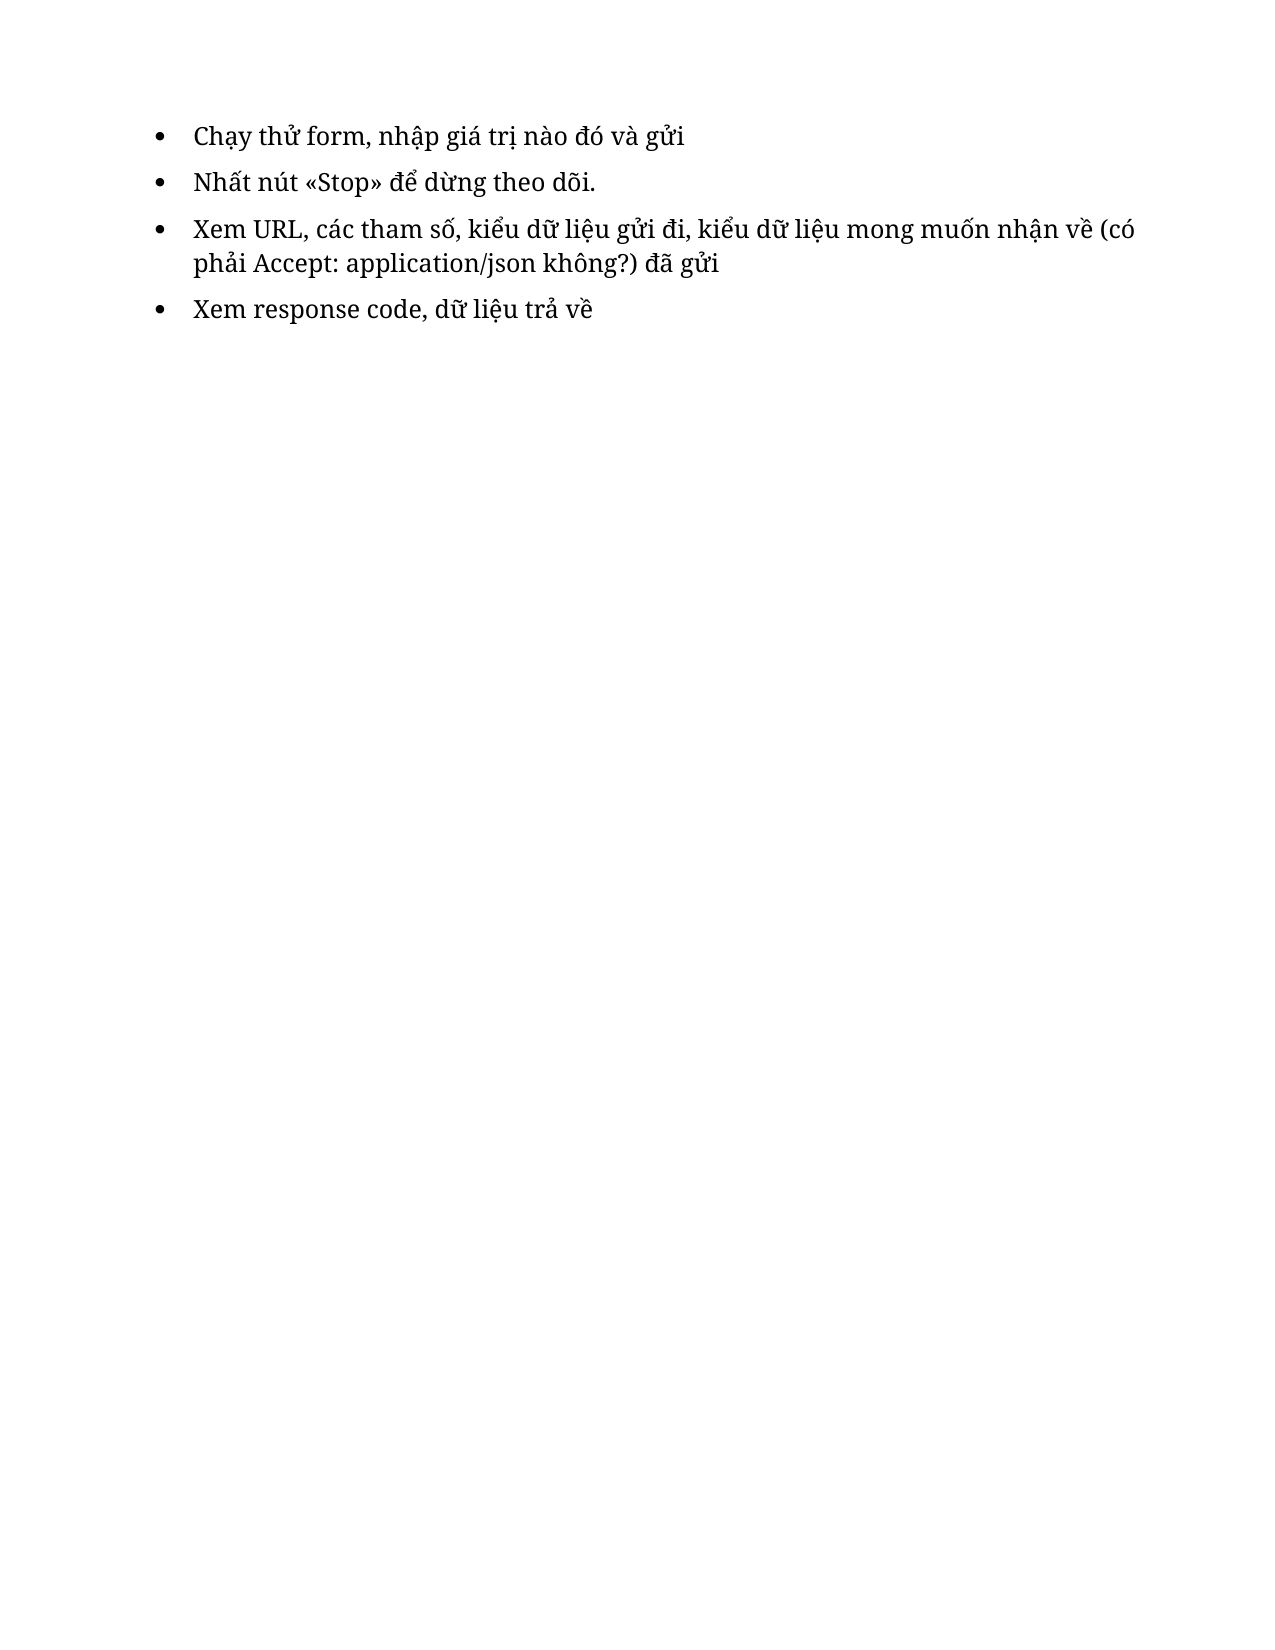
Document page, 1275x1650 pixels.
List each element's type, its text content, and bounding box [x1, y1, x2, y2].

list Xem response code, dữ liệu trả về [156, 292, 1157, 326]
list Chạy thử form, nhập giá trị nào đó và gửi [156, 118, 1157, 152]
list Nhất nút «Stop» để dừng theo dõi. [156, 165, 1157, 199]
list Xem URL, các tham số, kiểu dữ liệu gửi đi, kiểu dữ liệu mong muốn nhận về (có phải Accept: application/json không?) đã gửi [156, 211, 1157, 279]
